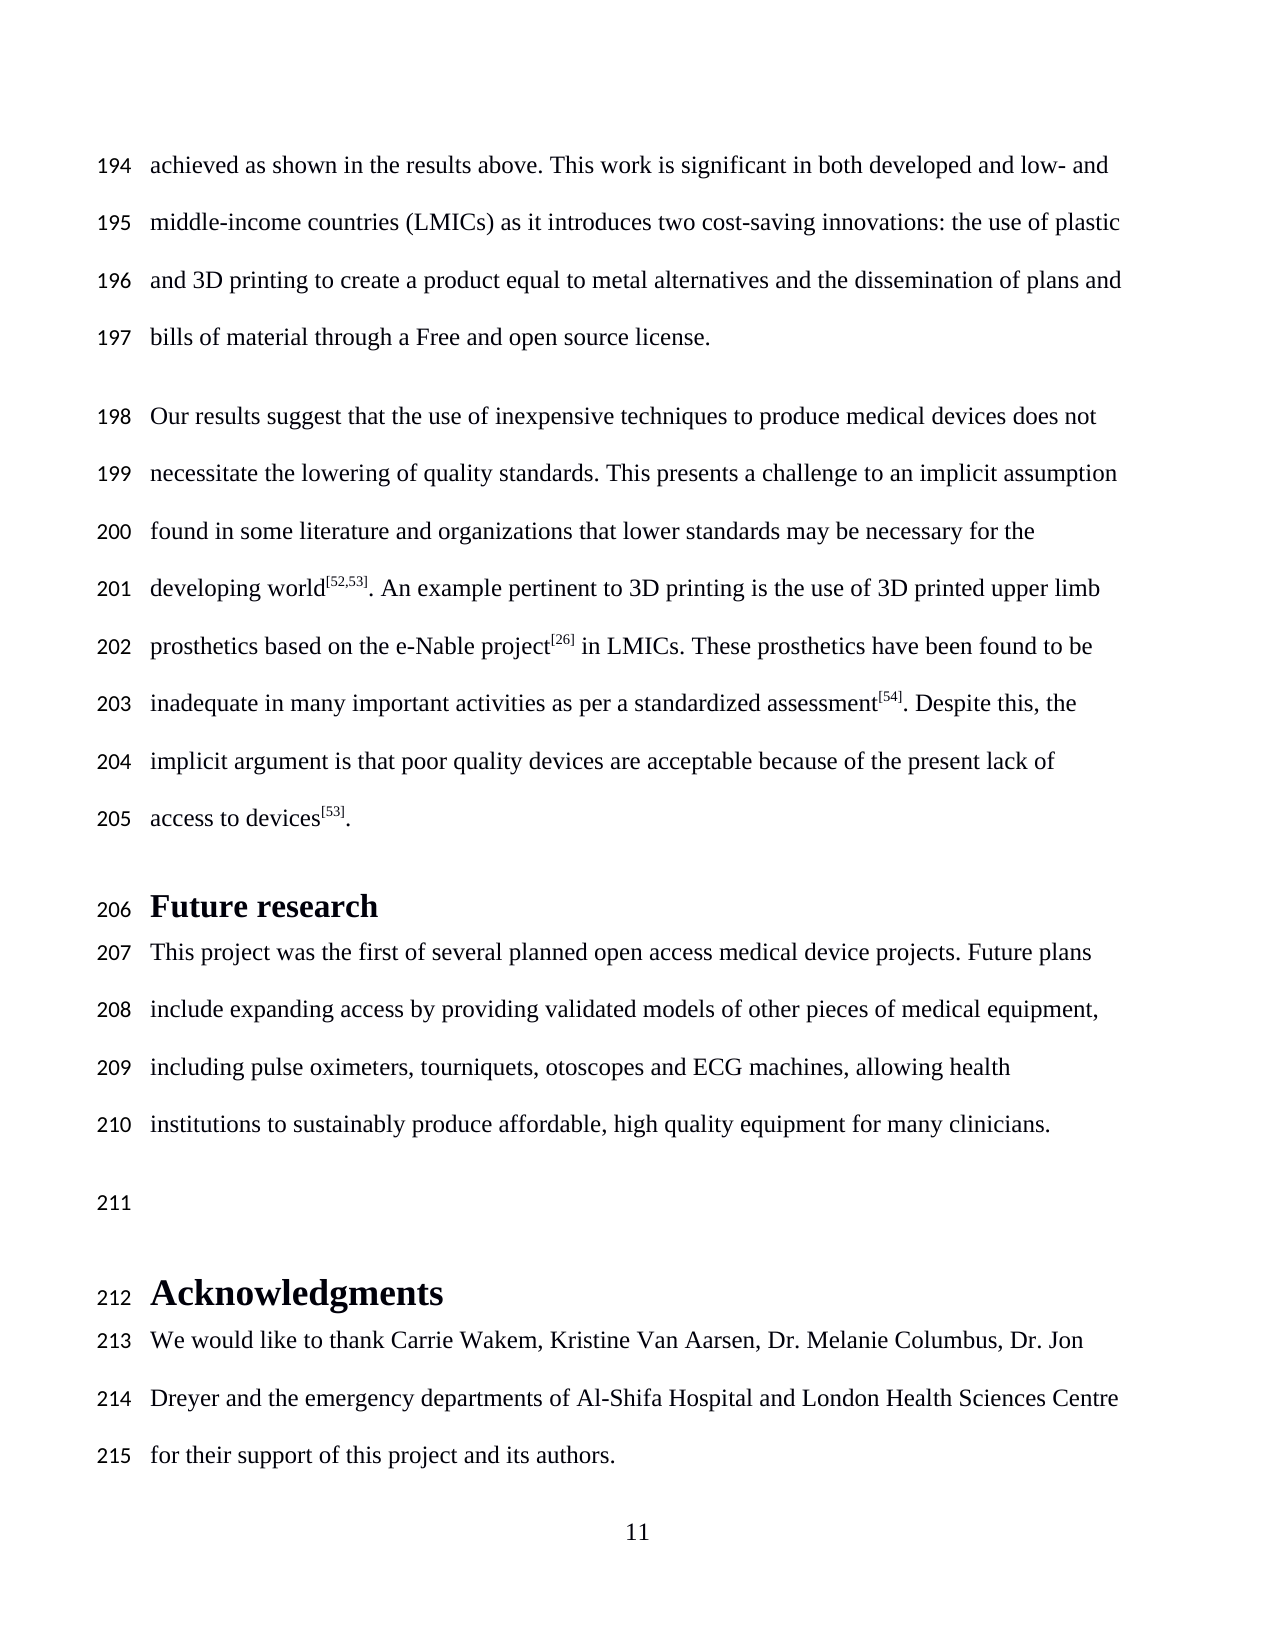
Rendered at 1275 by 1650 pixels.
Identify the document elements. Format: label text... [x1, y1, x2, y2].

text We would like to thank Carrie Wakem, Kristine Van Aarsen, Dr. Melanie Columbus, Dr. Jon Dreyer and the emergency departments of Al-Shifa Hospital and London Health Sciences Centre for their support of this project and its authors. [150, 1326, 1125, 1469]
subtitle Acknowledgments [150, 1270, 1125, 1313]
subtitle Future research [150, 886, 1125, 924]
text achieved as shown in the results above. This work is significant in both developed and low- and middle-income countries (LMICs) as it introduces two cost-saving innovations: the use of plastic and 3D printing to create a product equal to metal alternatives and the dissemination of plans and bills of material through a Free and open source license. [150, 150, 1125, 351]
text This project was the first of several planned open access medical device projects. Future plans include expanding access by providing validated models of other pieces of medical equipment, including pulse oximeters, tourniquets, otoscopes and ECG machines, allowing health institutions to sustainably produce affordable, high quality equipment for many clinicians. [150, 937, 1125, 1138]
text Our results suggest that the use of inexpensive techniques to produce medical devices does not necessitate the lowering of quality standards. This presents a challenge to an implicit assumption found in some literature and organizations that lower standards may be necessary for the developing world[52,53]. An example pertinent to 3D printing is the use of 3D printed upper limb prosthetics based on the e-Nable project[26] in LMICs. These prosthetics have been found to be inadequate in many important activities as per a standardized assessment[54]. Despite this, the implicit argument is that poor quality devices are acceptable because of the present lack of access to devices[53]. [150, 401, 1125, 832]
